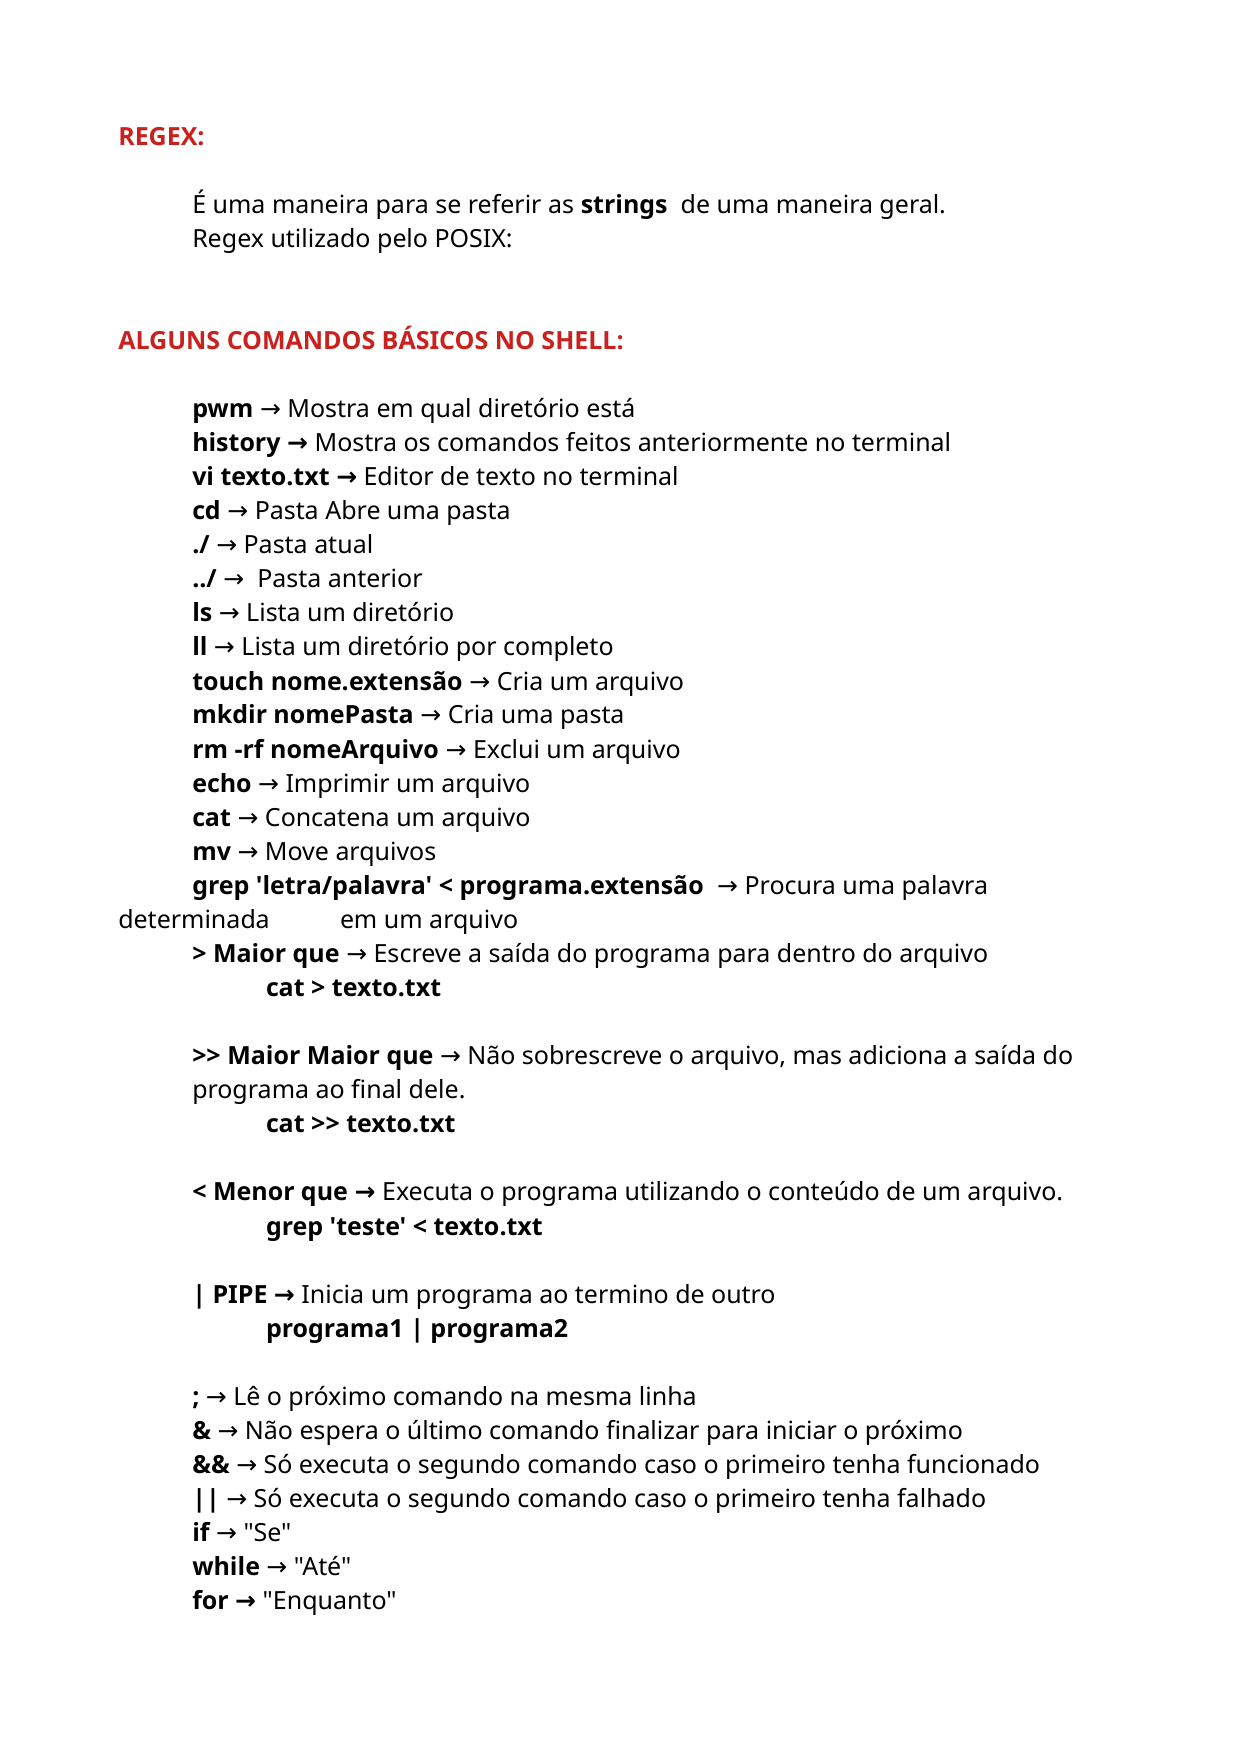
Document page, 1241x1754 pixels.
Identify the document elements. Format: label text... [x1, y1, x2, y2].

text cat → Concatena um arquivo [118, 799, 1122, 833]
text pwm → Mostra em qual diretório está [118, 391, 1122, 425]
text ; → Lê o próximo comando na mesma linha [118, 1378, 1122, 1412]
text for → "Enquanto" [118, 1583, 1122, 1617]
text vi texto.txt → Editor de texto no terminal [118, 459, 1122, 493]
text if → "Se" [118, 1515, 1122, 1549]
text REGEX: [118, 118, 1122, 152]
text && → Só executa o segundo comando caso o primeiro tenha funcionado [118, 1447, 1122, 1481]
text < Menor que → Executa o programa utilizando o conteúdo de um arquivo. [118, 1174, 1122, 1208]
text rm -rf nomeArquivo → Exclui um arquivo [118, 731, 1122, 765]
text echo → Imprimir um arquivo [118, 765, 1122, 799]
text history → Mostra os comandos feitos anteriormente no terminal [118, 425, 1122, 459]
text > Maior que → Escreve a saída do programa para dentro do arquivo [118, 936, 1122, 970]
text cd → Pasta Abre uma pasta [118, 493, 1122, 527]
text mkdir nomePasta → Cria uma pasta [118, 697, 1122, 731]
text Regex utilizado pelo POSIX: [118, 220, 1122, 254]
text ../ → Pasta anterior [118, 561, 1122, 595]
text || → Só executa o segundo comando caso o primeiro tenha falhado [118, 1481, 1122, 1515]
text >> Maior Maior que → Não sobrescreve o arquivo, mas adiciona a saída do programa ao final dele. [118, 1038, 1122, 1106]
text grep 'letra/palavra' < programa.extensão → Procura uma palavra determinada em um arquivo [118, 867, 1122, 936]
text ./ → Pasta atual [118, 527, 1122, 561]
text while → "Até" [118, 1549, 1122, 1583]
text cat >> texto.txt [118, 1106, 1122, 1140]
text programa1 | programa2 [118, 1310, 1122, 1344]
text & → Não espera o último comando finalizar para iniciar o próximo [118, 1412, 1122, 1447]
text cat > texto.txt [118, 970, 1122, 1004]
text É uma maneira para se referir as strings de uma maneira geral. [118, 186, 1122, 220]
text | PIPE → Inicia um programa ao termino de outro [118, 1276, 1122, 1310]
text ls → Lista um diretório [118, 595, 1122, 629]
text grep 'teste' < texto.txt [118, 1208, 1122, 1242]
text ll → Lista um diretório por completo [118, 629, 1122, 663]
text ALGUNS COMANDOS BÁSICOS NO SHELL: [118, 322, 1122, 357]
text touch nome.extensão → Cria um arquivo [118, 663, 1122, 697]
text mv → Move arquivos [118, 833, 1122, 867]
